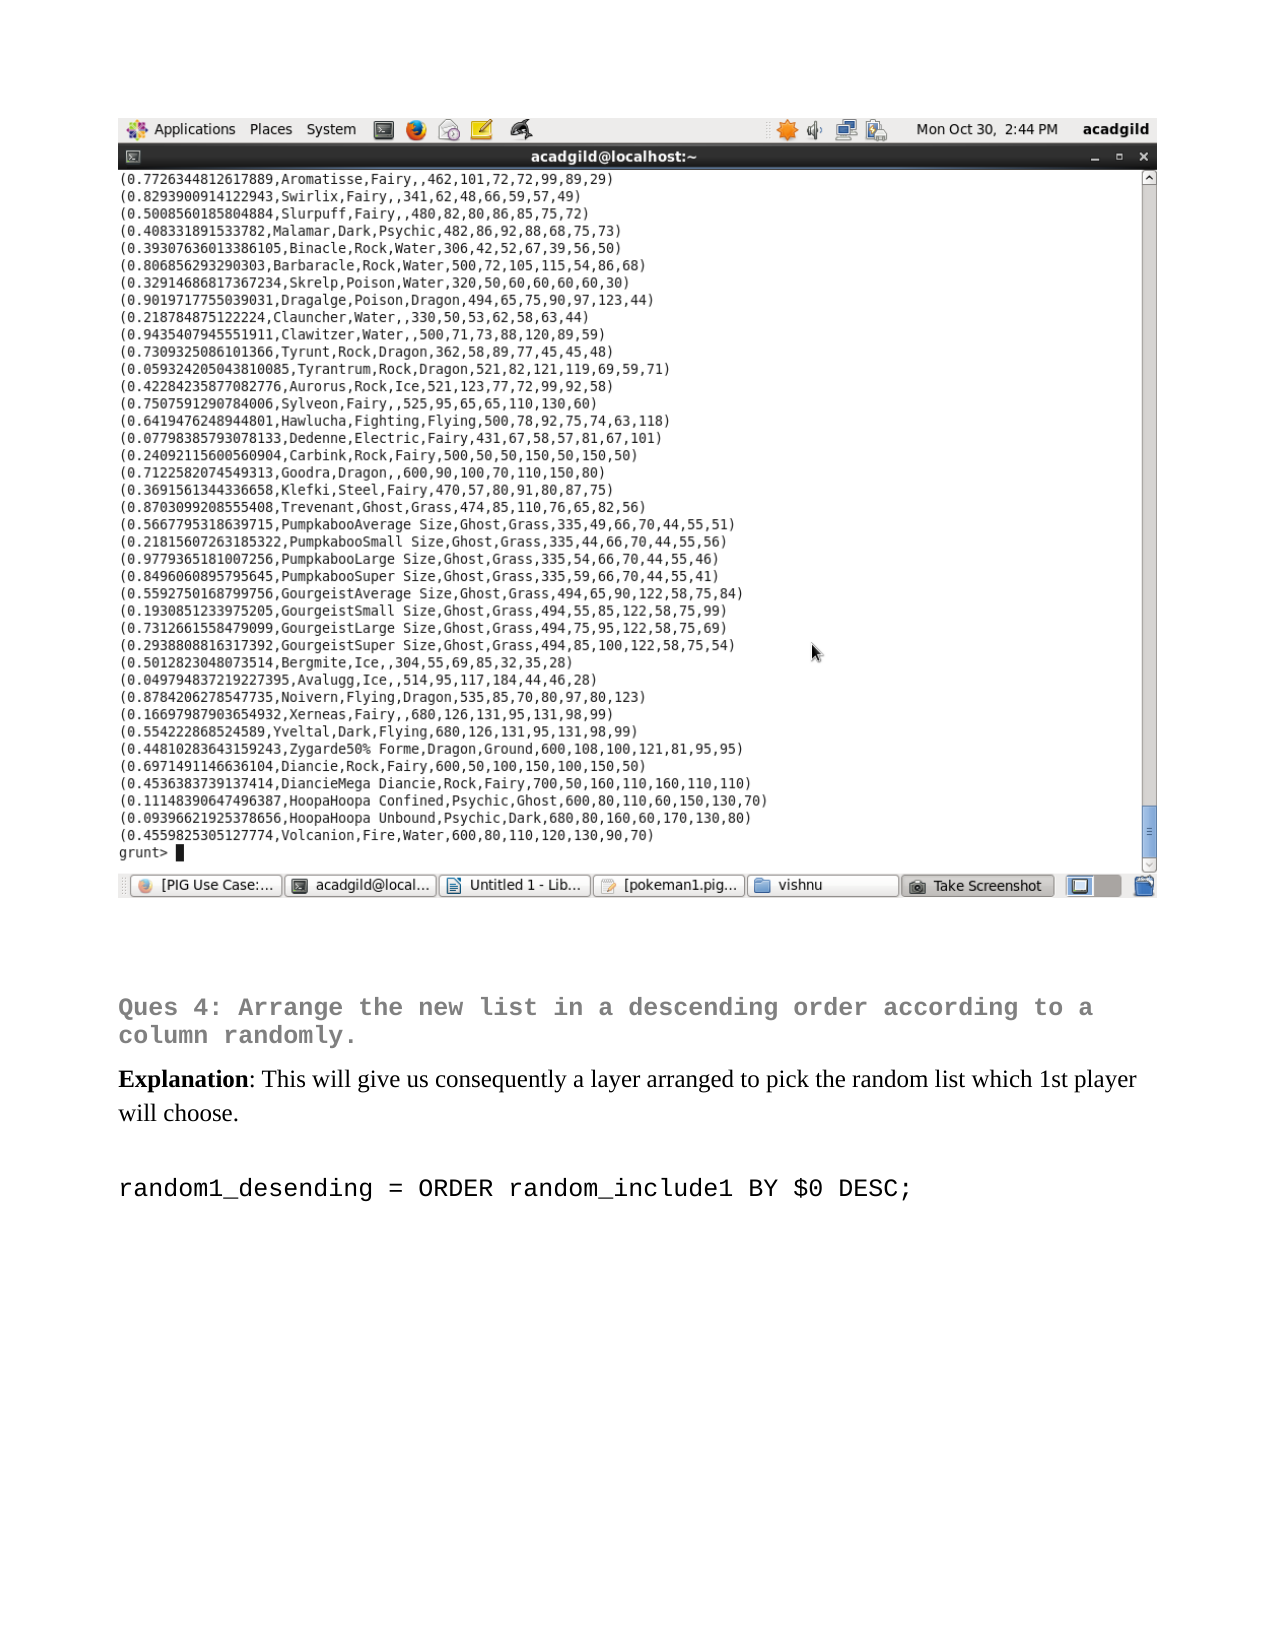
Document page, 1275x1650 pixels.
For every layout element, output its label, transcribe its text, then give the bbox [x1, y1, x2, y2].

subtitle Ques 4: Arrange the new list in a descending order according to a column randomly. [118, 995, 1157, 1051]
text Explanation: This will give us consequently a layer arranged to pick the random list which 1st player will choose. [118, 1064, 1157, 1127]
text random1_desending = ORDER random_include1 BY $0 DESC; [118, 1176, 1157, 1204]
picture [118, 118, 1157, 898]
